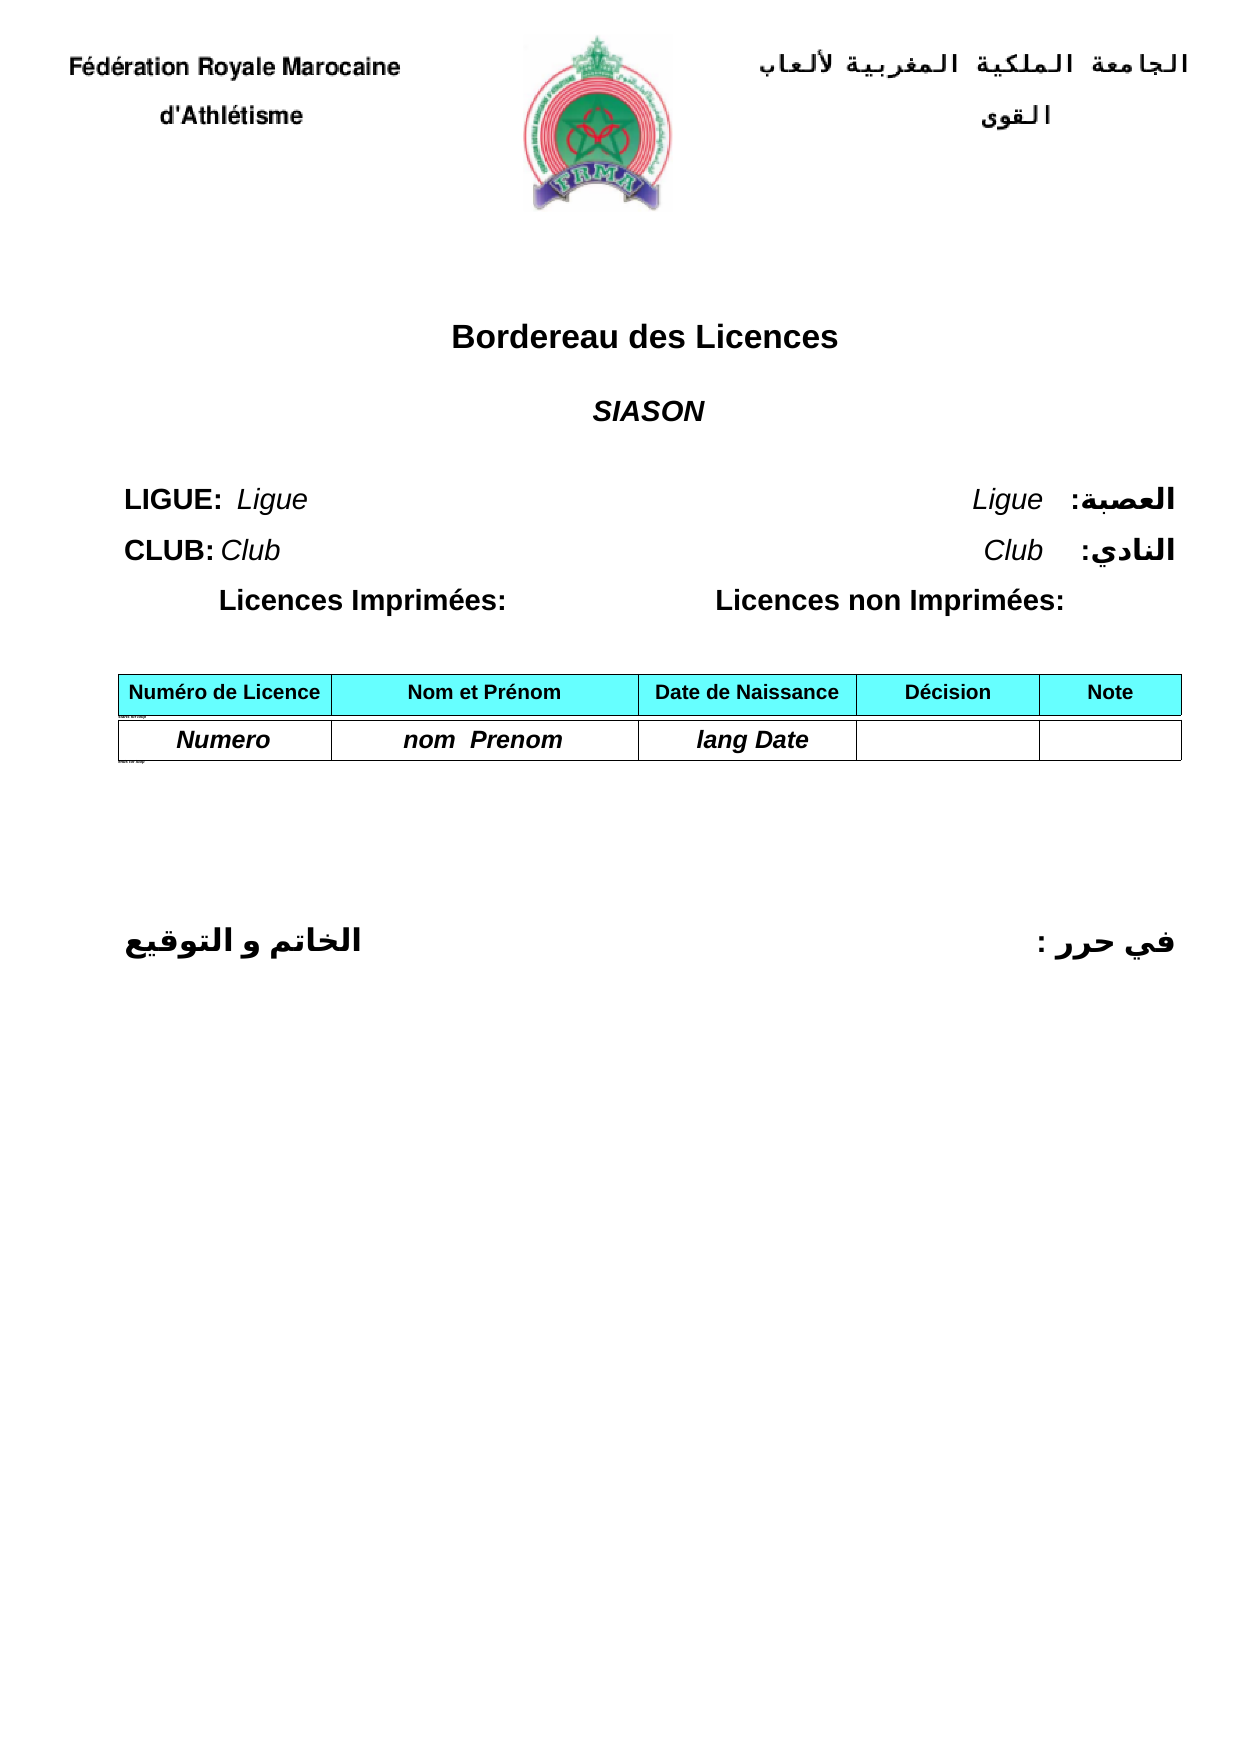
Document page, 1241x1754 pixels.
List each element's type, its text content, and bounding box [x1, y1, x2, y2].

table_header ‫الخاتم‬ ‫و‬ ‫التوقيع‬ [118, 918, 649, 971]
table_header nom Prenom [332, 721, 638, 760]
table_header LIGUE: Ligue [118, 476, 613, 527]
table_cell :‫النادي [1057, 527, 1181, 577]
picture [0, 0, 1241, 242]
table_header Numero [119, 721, 331, 760]
table_cell Licences Imprimées: [118, 578, 613, 622]
table_cell CLUB: Club [118, 527, 613, 577]
table_cell Licences non Imprimées: [613, 578, 1181, 622]
subtitle SIASON [118, 393, 1181, 427]
table_cell Club ‬ [613, 527, 1057, 577]
subtitle Bordereau des Licences [118, 317, 1181, 356]
table_header Ligue ‬ [613, 476, 1057, 527]
table_header lang Date [639, 721, 856, 760]
table_header Numéro de Licence [119, 675, 331, 715]
text ends for loop [118, 761, 1181, 765]
table_header : ‫في‬ ‫حرر‬‬ [650, 918, 1181, 971]
table_header Nom et Prénom [332, 675, 638, 715]
table_header :‫العصبة [1057, 476, 1181, 527]
table_header Note [1040, 675, 1181, 715]
table_header [1040, 721, 1181, 760]
table_header Décision [857, 675, 1039, 715]
table_header Date de Naissance [639, 675, 856, 715]
table_header [857, 721, 1039, 760]
